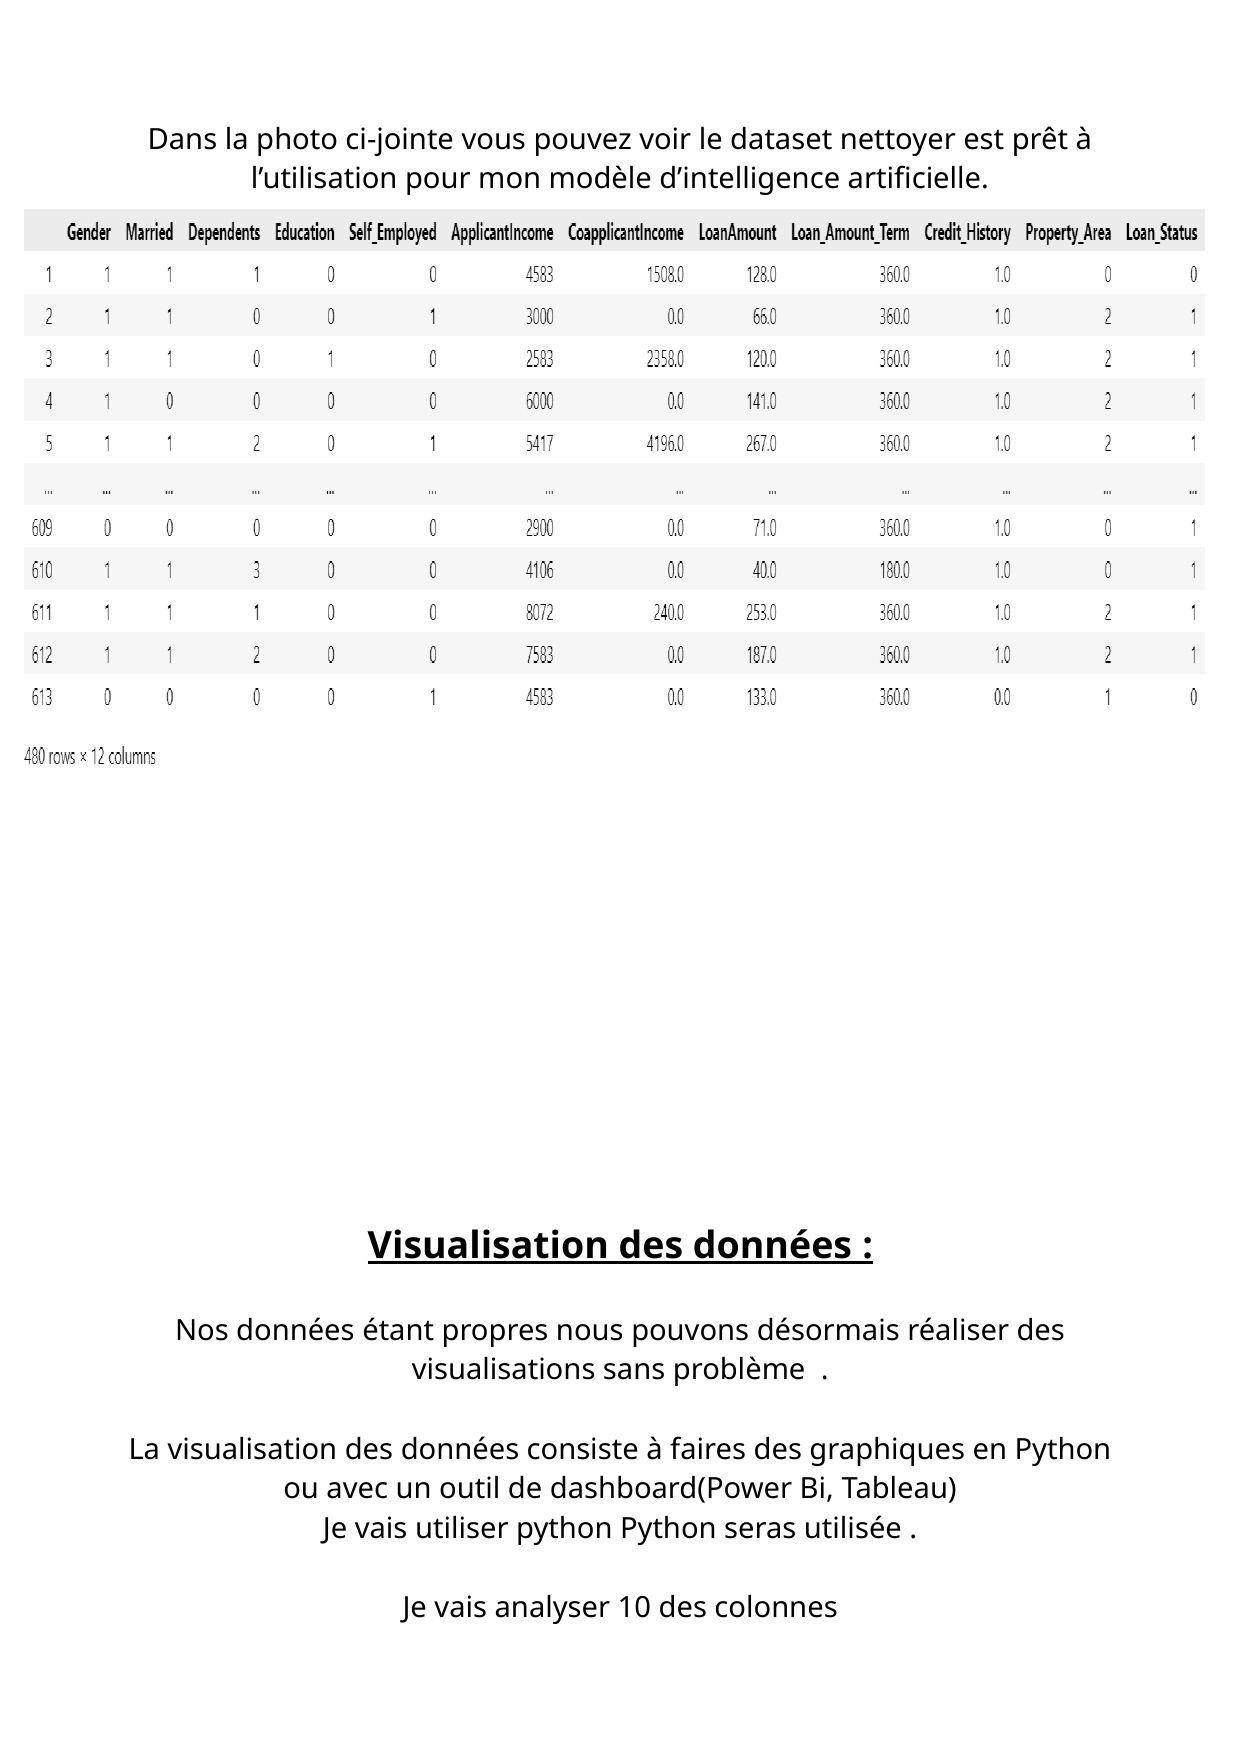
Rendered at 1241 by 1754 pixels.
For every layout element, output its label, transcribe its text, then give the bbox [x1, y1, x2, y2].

text Je vais analyser 10 des colonnes [118, 1587, 1122, 1626]
text Je vais utiliser python Python seras utilisée . [118, 1507, 1122, 1547]
text La visualisation des données consiste à faires des graphiques en Python ou avec un outil de dashboard(Power Bi, Tableau) [118, 1428, 1122, 1507]
text Visualisation des données : [118, 1218, 1122, 1269]
text Nos données étant propres nous pouvons désormais réaliser des visualisations sans problème . [118, 1309, 1122, 1388]
text Dans la photo ci-jointe vous pouvez voir le dataset nettoyer est prêt à l’utilisation pour mon modèle d’intelligence artificielle. [118, 118, 1122, 197]
